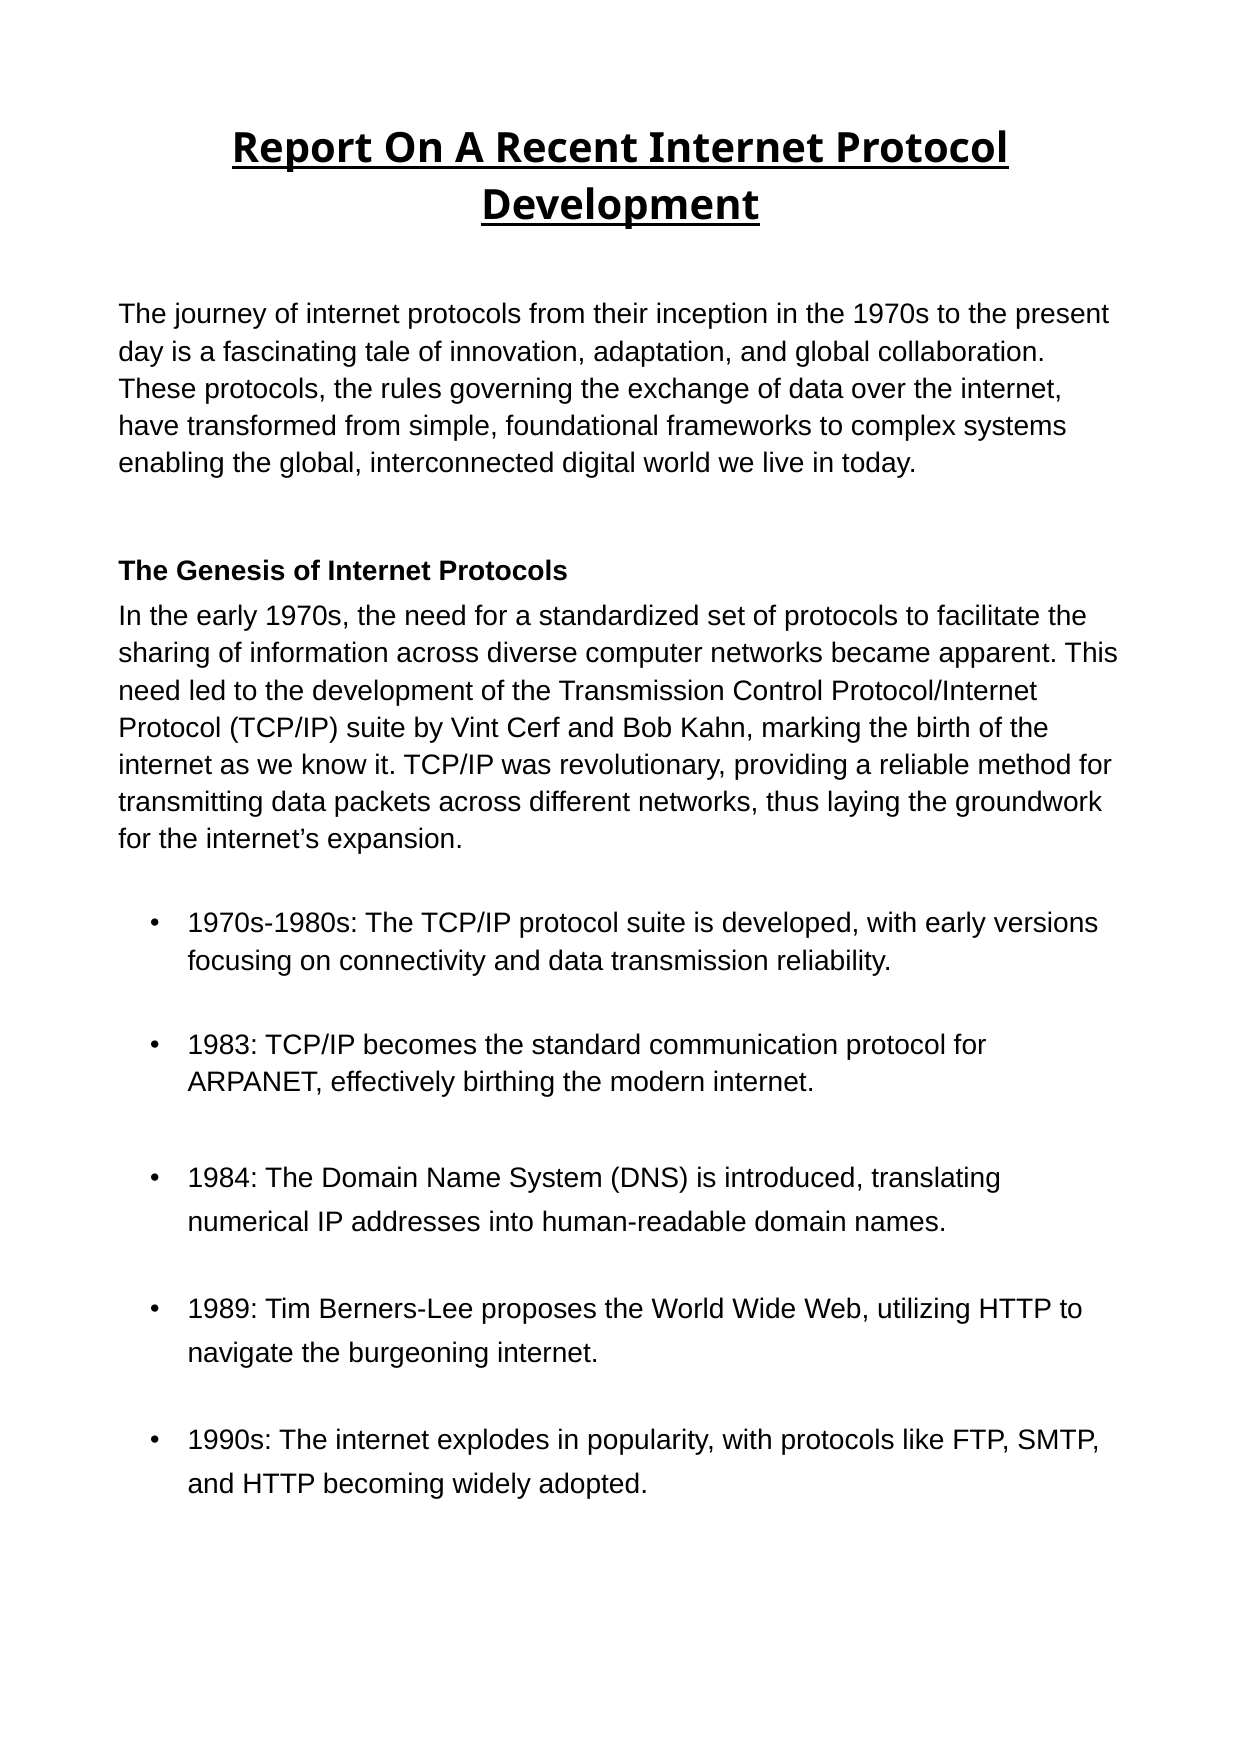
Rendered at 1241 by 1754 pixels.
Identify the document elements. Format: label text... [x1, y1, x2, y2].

text Report On A Recent Internet Protocol Development [118, 118, 1122, 232]
list 1984: The Domain Name System (DNS) is introduced, translating numerical IP addresses into human-readable domain names. [150, 1149, 1122, 1237]
list 1970s-1980s: The TCP/IP protocol suite is developed, with early versions focusing on connectivity and data transmission reliability. [150, 906, 1122, 976]
subtitle The Genesis of Internet Protocols [118, 554, 1122, 587]
list 1989: Tim Berners-Lee proposes the World Wide Web, utilizing HTTP to navigate the burgeoning internet. [150, 1281, 1122, 1368]
text The journey of internet protocols from their inception in the 1970s to the present day is a fascinating tale of innovation, adaptation, and global collaboration. These protocols, the rules governing the exchange of data over the internet, have transformed from simple, foundational frameworks to complex systems enabling the global, interconnected digital world we live in today. [118, 297, 1122, 478]
list 1983: TCP/IP becomes the standard communication protocol for ARPANET, effectively birthing the modern internet. [150, 1028, 1122, 1098]
list 1990s: The internet explodes in popularity, with protocols like FTP, SMTP, and HTTP becoming widely adopted. [150, 1412, 1122, 1499]
text In the early 1970s, the need for a standardized set of protocols to facilitate the sharing of information across diverse computer networks became apparent. This need led to the development of the Transmission Control Protocol/Internet Protocol (TCP/IP) suite by Vint Cerf and Bob Kahn, marking the birth of the internet as we know it. TCP/IP was revolutionary, providing a reliable method for transmitting data packets across different networks, thus laying the groundwork for the internet’s expansion. [118, 599, 1122, 855]
